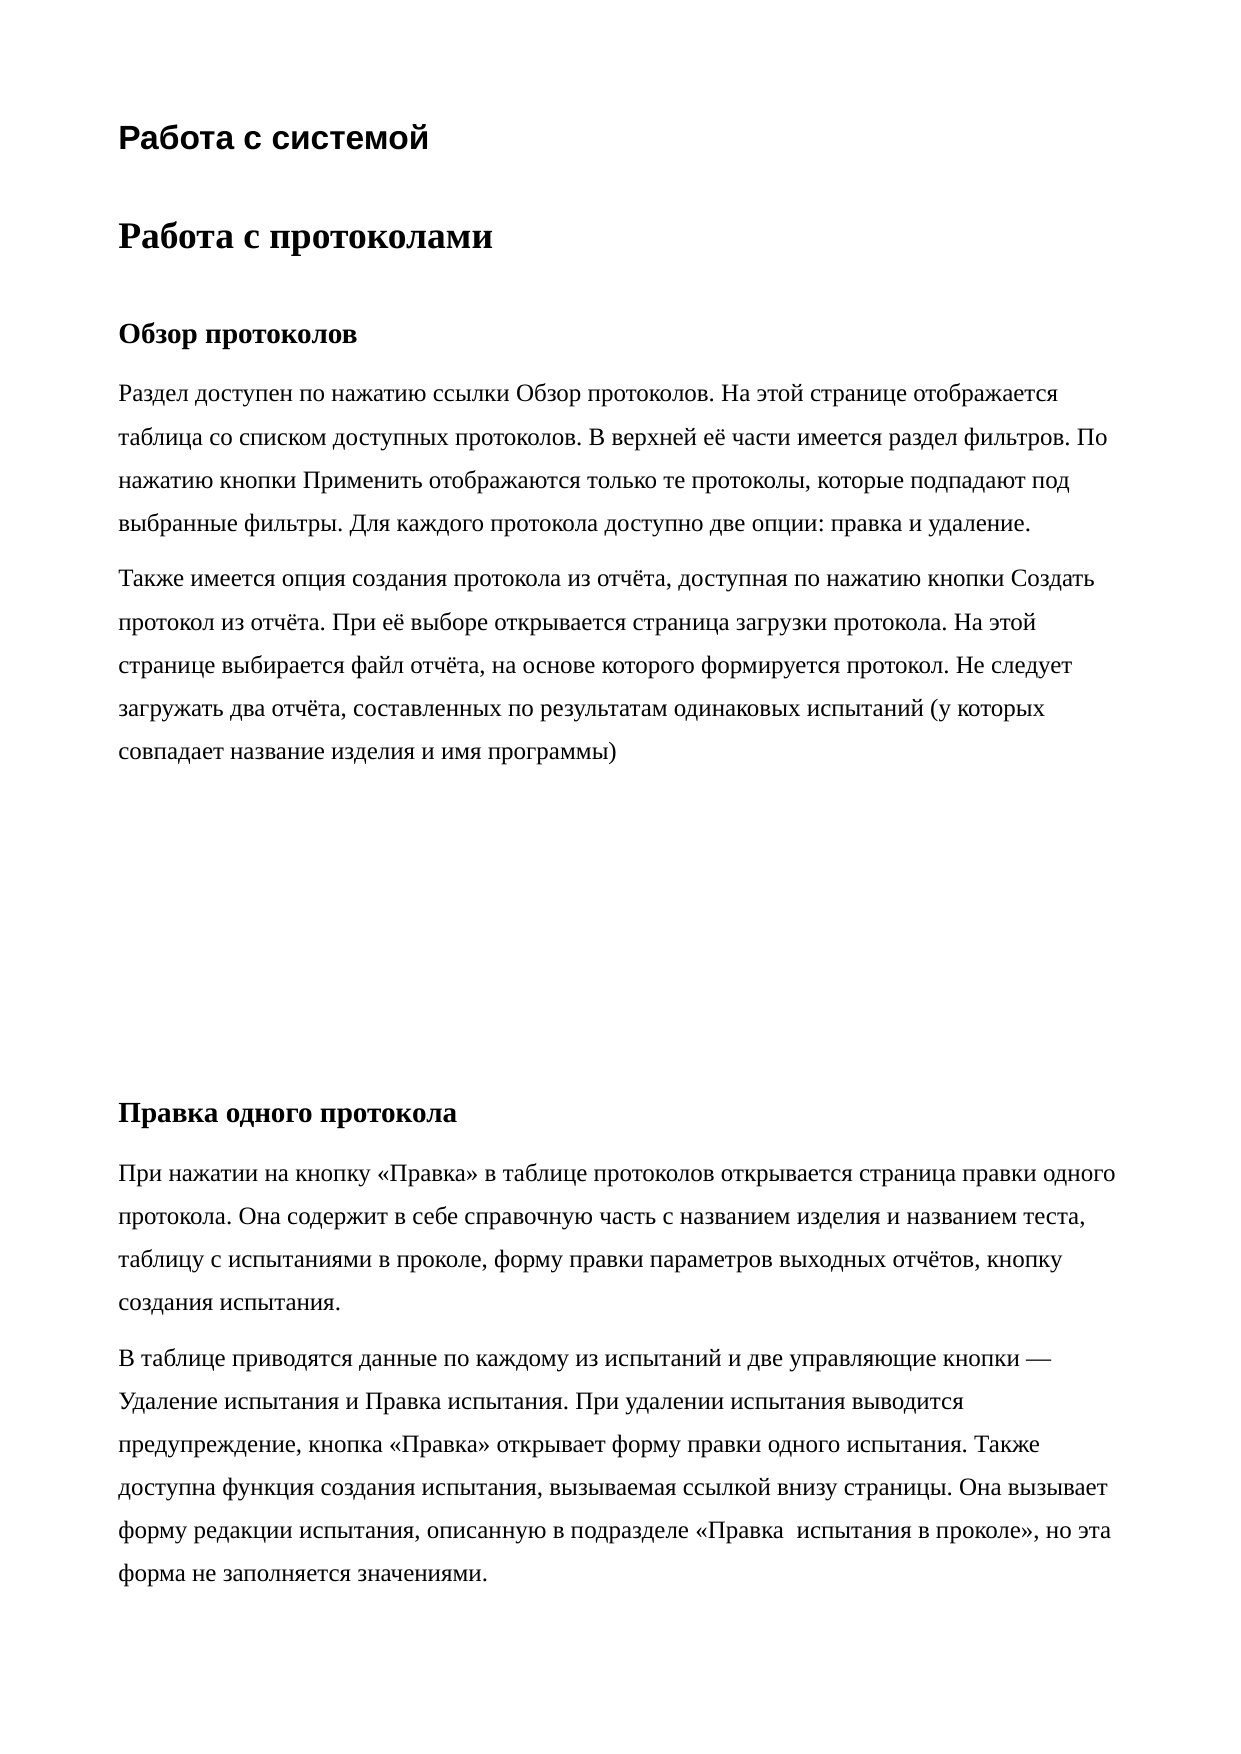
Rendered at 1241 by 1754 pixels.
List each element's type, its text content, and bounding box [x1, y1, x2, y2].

subtitle Обзор протоколов [118, 316, 1122, 349]
text Также имеется опция создания протокола из отчёта, доступная по нажатию кнопки Создать протокол из отчёта. При её выборе открывается страница загрузки протокола. На этой странице выбирается файл отчёта, на основе которого формируется протокол. Не следует загружать два отчёта, составленных по результатам одинаковых испытаний (у которых совпадает название изделия и имя программы) [118, 563, 1122, 765]
subtitle Работа с протоколами [118, 213, 1122, 257]
subtitle Работа с системой [118, 118, 1122, 157]
subtitle Правка одного протокола [118, 1095, 1122, 1128]
text При нажатии на кнопку «Правка» в таблице протоколов открывается страница правки одного протокола. Она содержит в себе справочную часть с названием изделия и названием теста, таблицу с испытаниями в проколе, форму правки параметров выходных отчётов, кнопку создания испытания. [118, 1158, 1122, 1316]
text Раздел доступен по нажатию ссылки Обзор протоколов. На этой странице отображается таблица со списком доступных протоколов. В верхней её части имеется раздел фильтров. По нажатию кнопки Применить отображаются только те протоколы, которые подпадают под выбранные фильтры. Для каждого протокола доступно две опции: правка и удаление. [118, 378, 1122, 537]
text В таблице приводятся данные по каждому из испытаний и две управляющие кнопки — Удаление испытания и Правка испытания. При удалении испытания выводится предупреждение, кнопка «Правка» открывает форму правки одного испытания. Также доступна функция создания испытания, вызываемая ссылкой внизу страницы. Она вызывает форму редакции испытания, описанную в подразделе «Правка испытания в проколе», но эта форма не заполняется значениями. [118, 1343, 1122, 1587]
